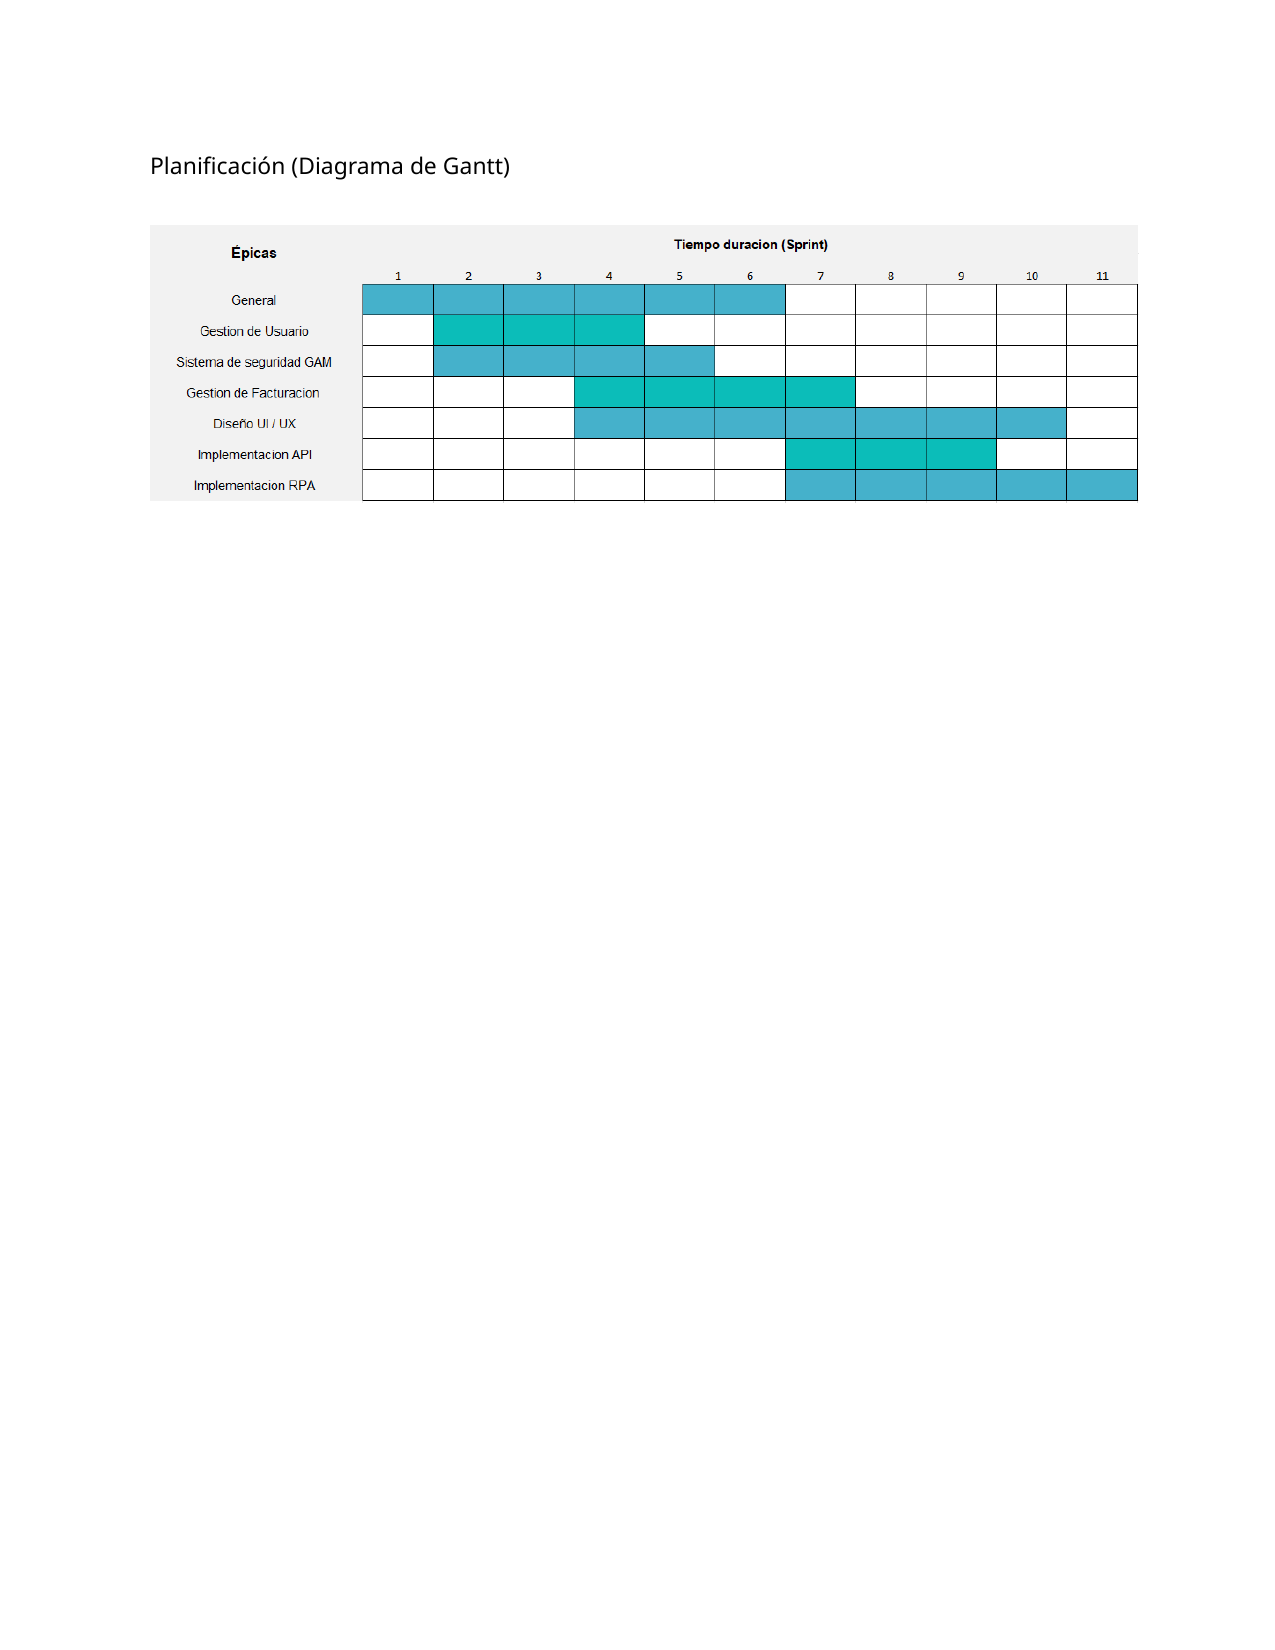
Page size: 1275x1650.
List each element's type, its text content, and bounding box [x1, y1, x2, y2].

subtitle Planificación (Diagrama de Gantt) [150, 150, 1125, 181]
picture [150, 225, 1139, 503]
